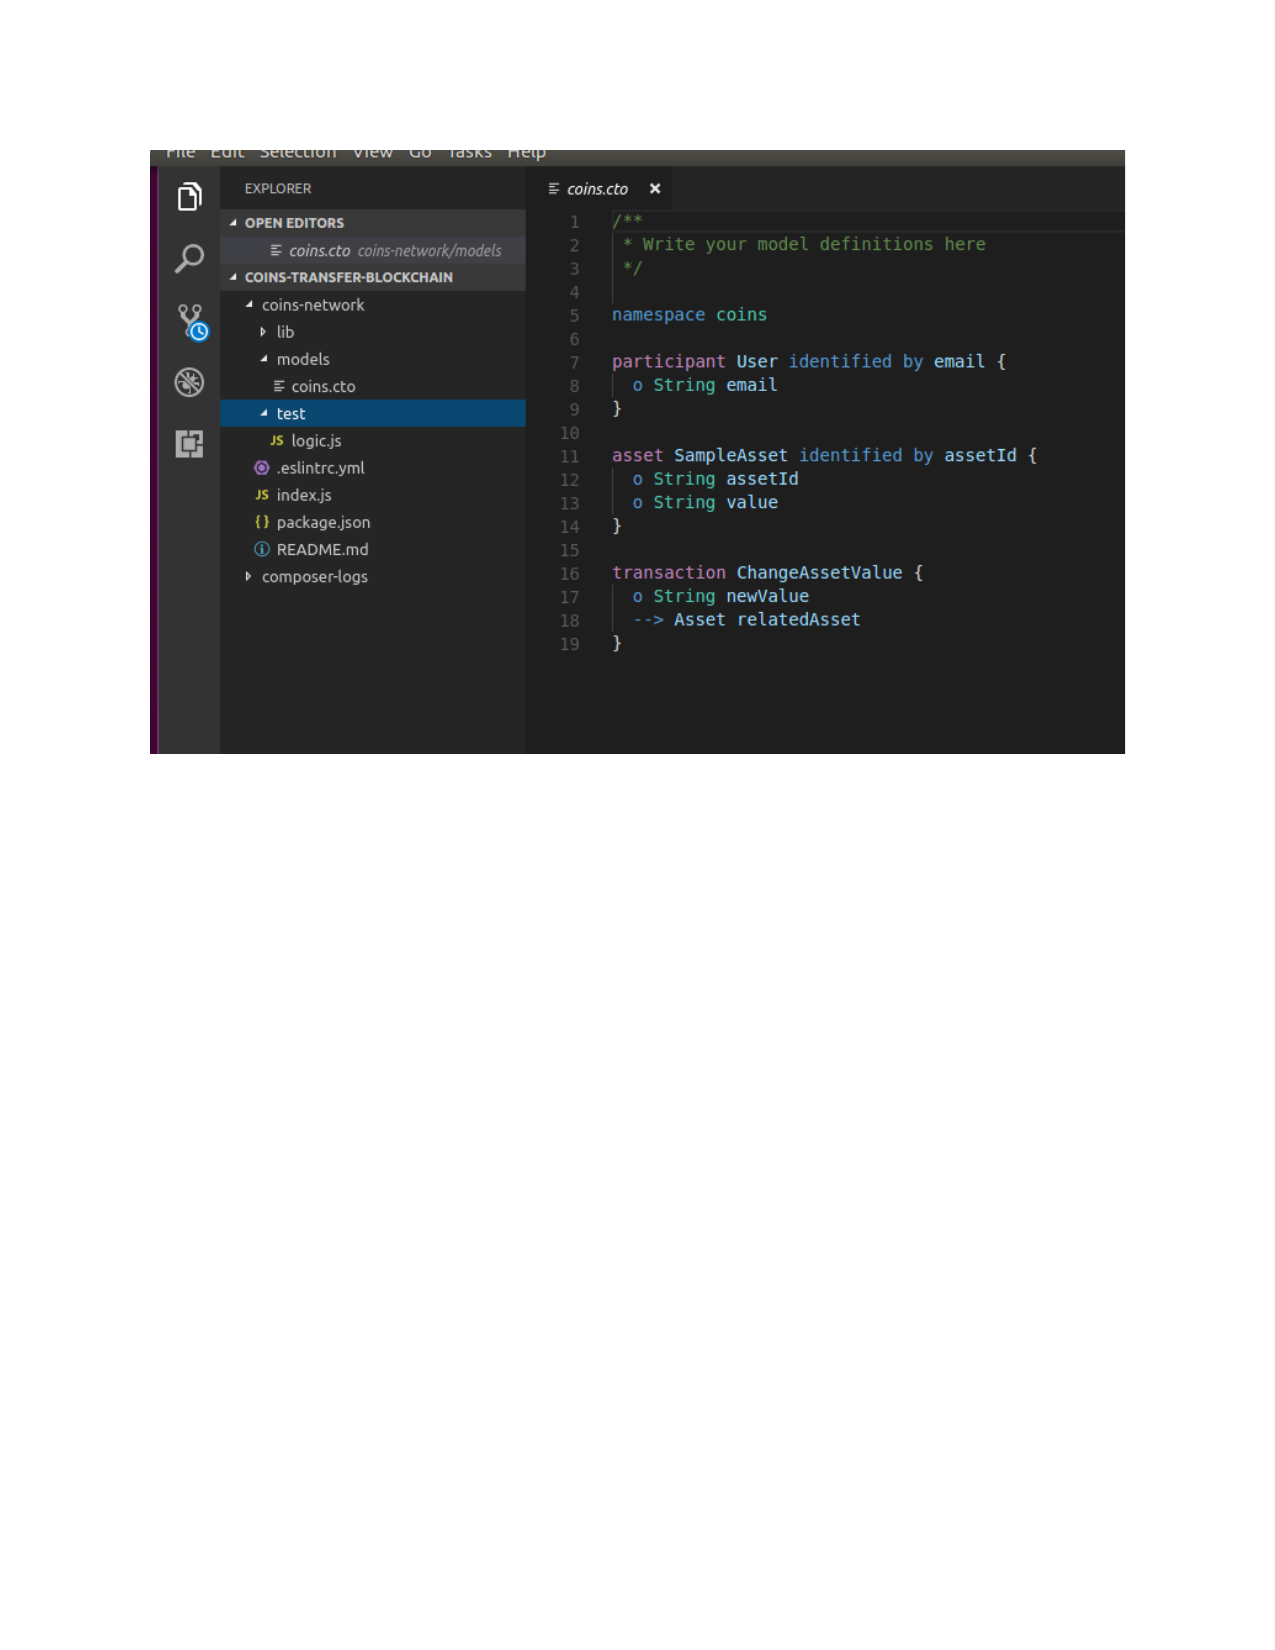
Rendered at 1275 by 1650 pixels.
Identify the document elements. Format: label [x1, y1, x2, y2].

picture [150, 150, 1125, 754]
